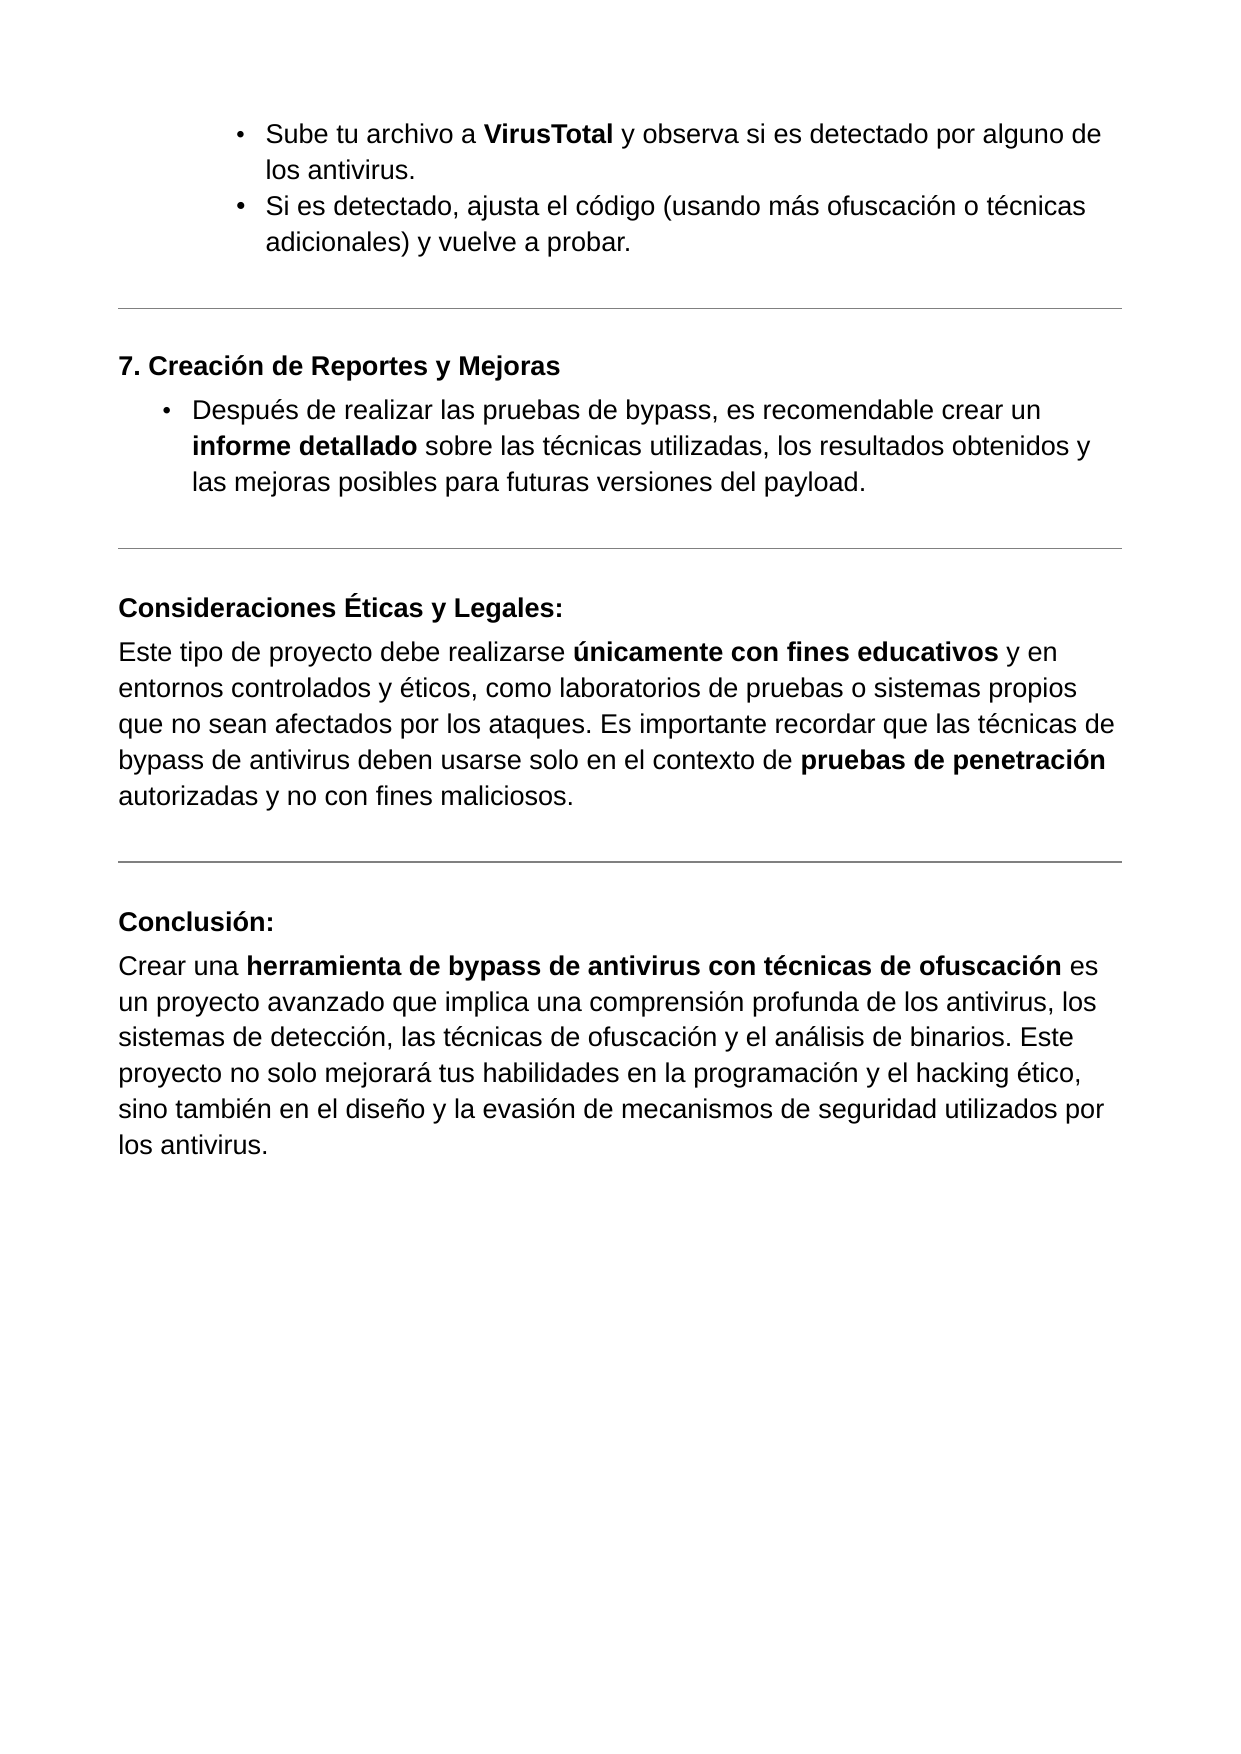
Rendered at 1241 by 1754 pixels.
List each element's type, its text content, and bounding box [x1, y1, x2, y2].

list Si es detectado, ajusta el código (usando más ofuscación o técnicas adicionales) y vuelve a probar. [236, 190, 1122, 257]
subtitle 7. Creación de Reportes y Mejoras [118, 350, 1122, 381]
list Después de realizar las pruebas de bypass, es recomendable crear un informe detallado sobre las técnicas utilizadas, los resultados obtenidos y las mejoras posibles para futuras versiones del payload. [162, 394, 1122, 497]
subtitle Consideraciones Éticas y Legales: [118, 592, 1122, 623]
text Este tipo de proyecto debe realizarse únicamente con fines educativos y en entornos controlados y éticos, como laboratorios de pruebas o sistemas propios que no sean afectados por los ataques. Es importante recordar que las técnicas de bypass de antivirus deben usarse solo en el contexto de pruebas de penetración autorizadas y no con fines maliciosos. [118, 636, 1122, 811]
text Crear una herramienta de bypass de antivirus con técnicas de ofuscación es un proyecto avanzado que implica una comprensión profunda de los antivirus, los sistemas de detección, las técnicas de ofuscación y el análisis de binarios. Este proyecto no solo mejorará tus habilidades en la programación y el hacking ético, sino también en el diseño y la evasión de mecanismos de seguridad utilizados por los antivirus. [118, 949, 1122, 1161]
list Sube tu archivo a VirusTotal y observa si es detectado por alguno de los antivirus. [236, 118, 1122, 185]
subtitle Conclusión: [118, 906, 1122, 937]
